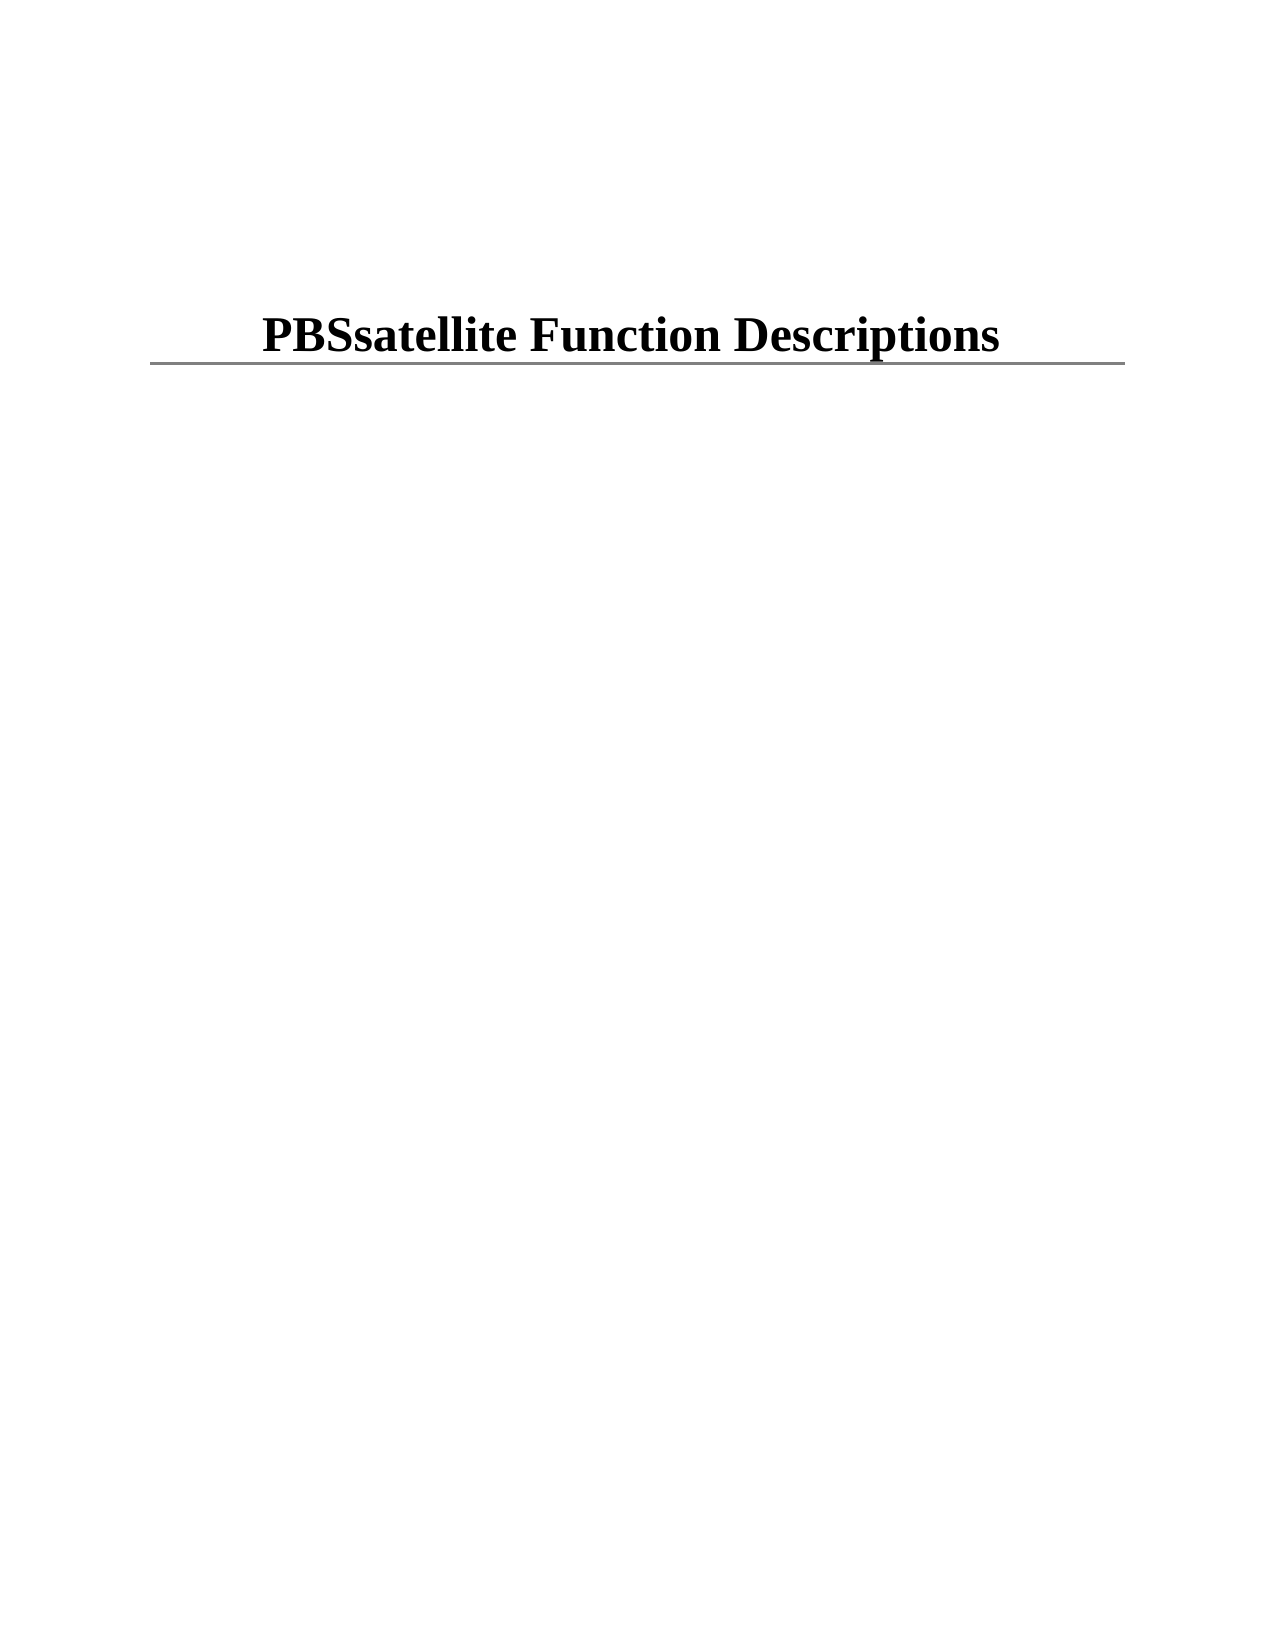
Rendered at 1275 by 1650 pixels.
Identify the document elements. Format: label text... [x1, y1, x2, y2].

text PBSsatellite Function Descriptions [150, 306, 1125, 362]
